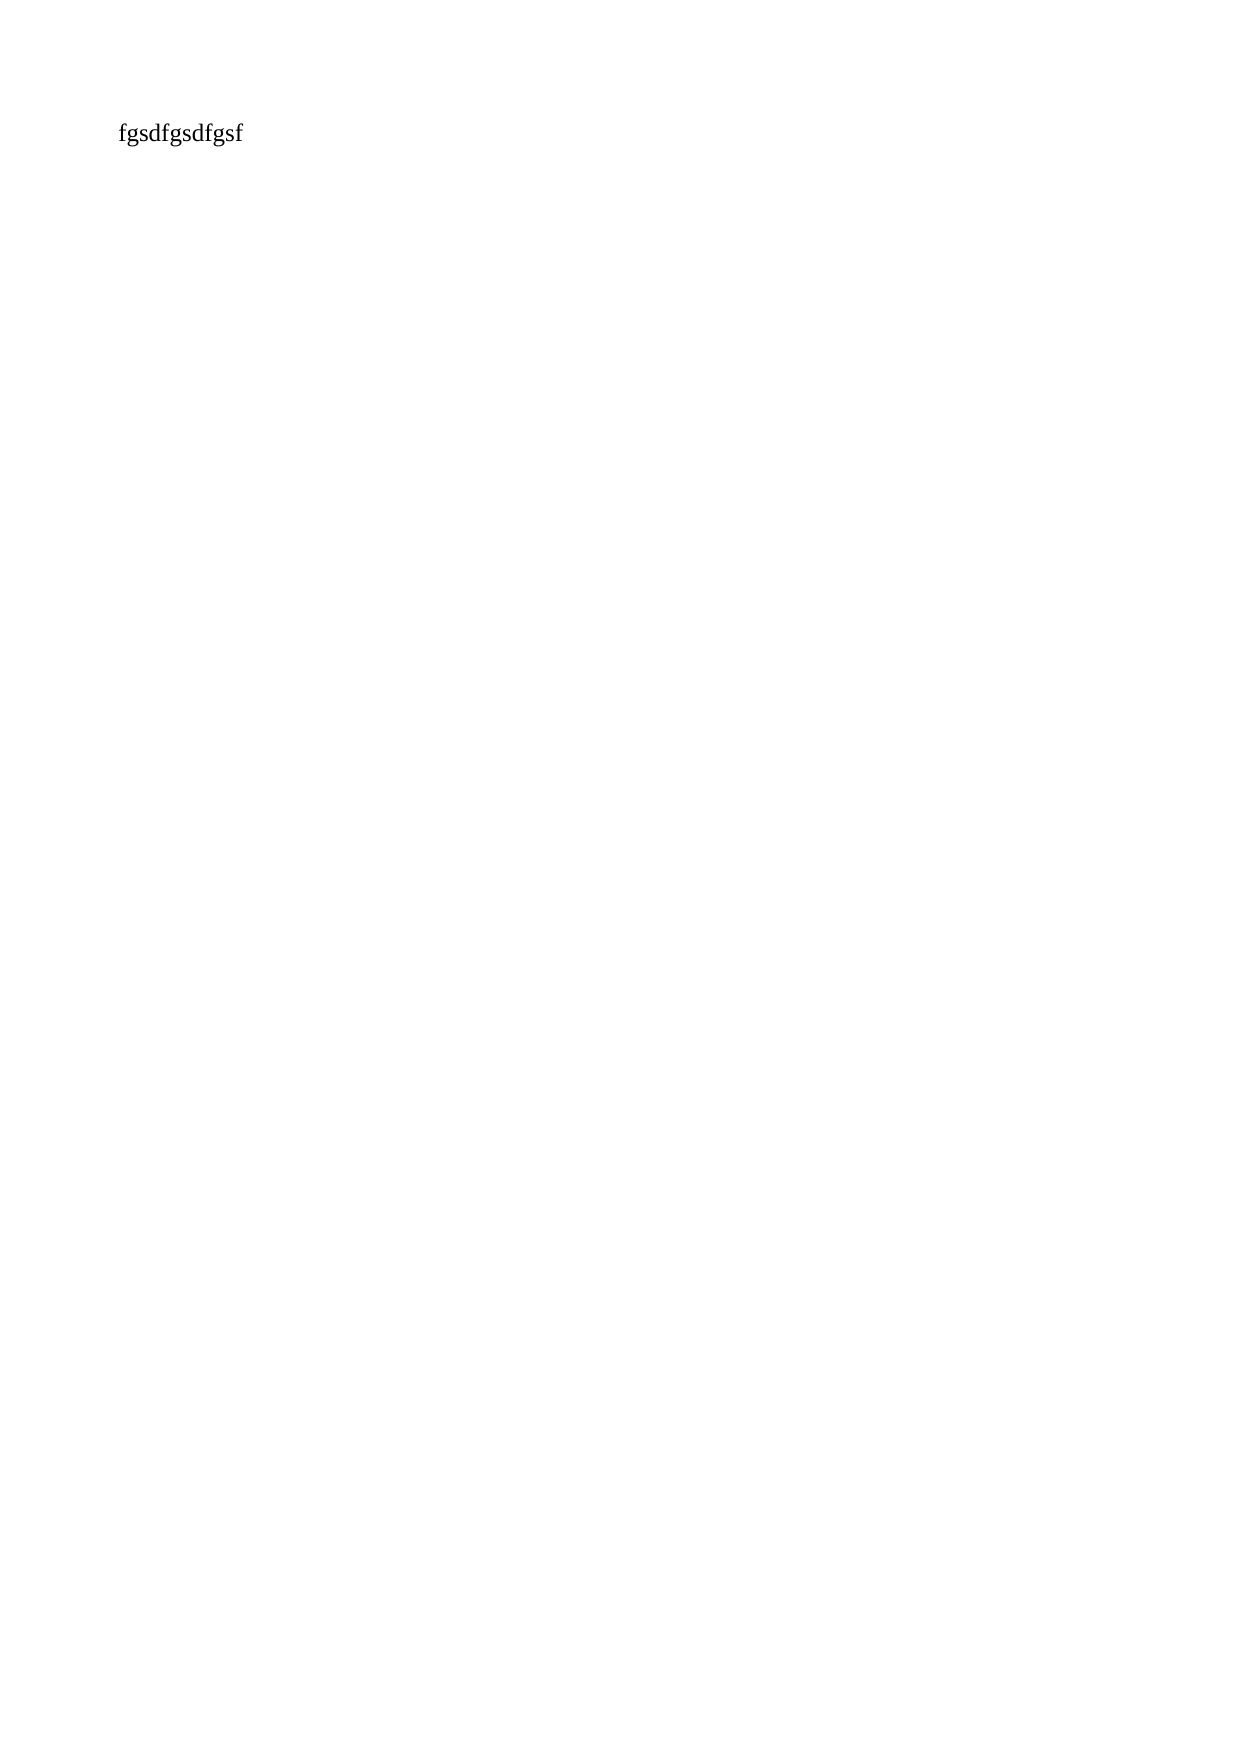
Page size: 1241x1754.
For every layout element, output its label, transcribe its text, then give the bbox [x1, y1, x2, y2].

text fgsdfgsdfgsf [118, 118, 1122, 147]
